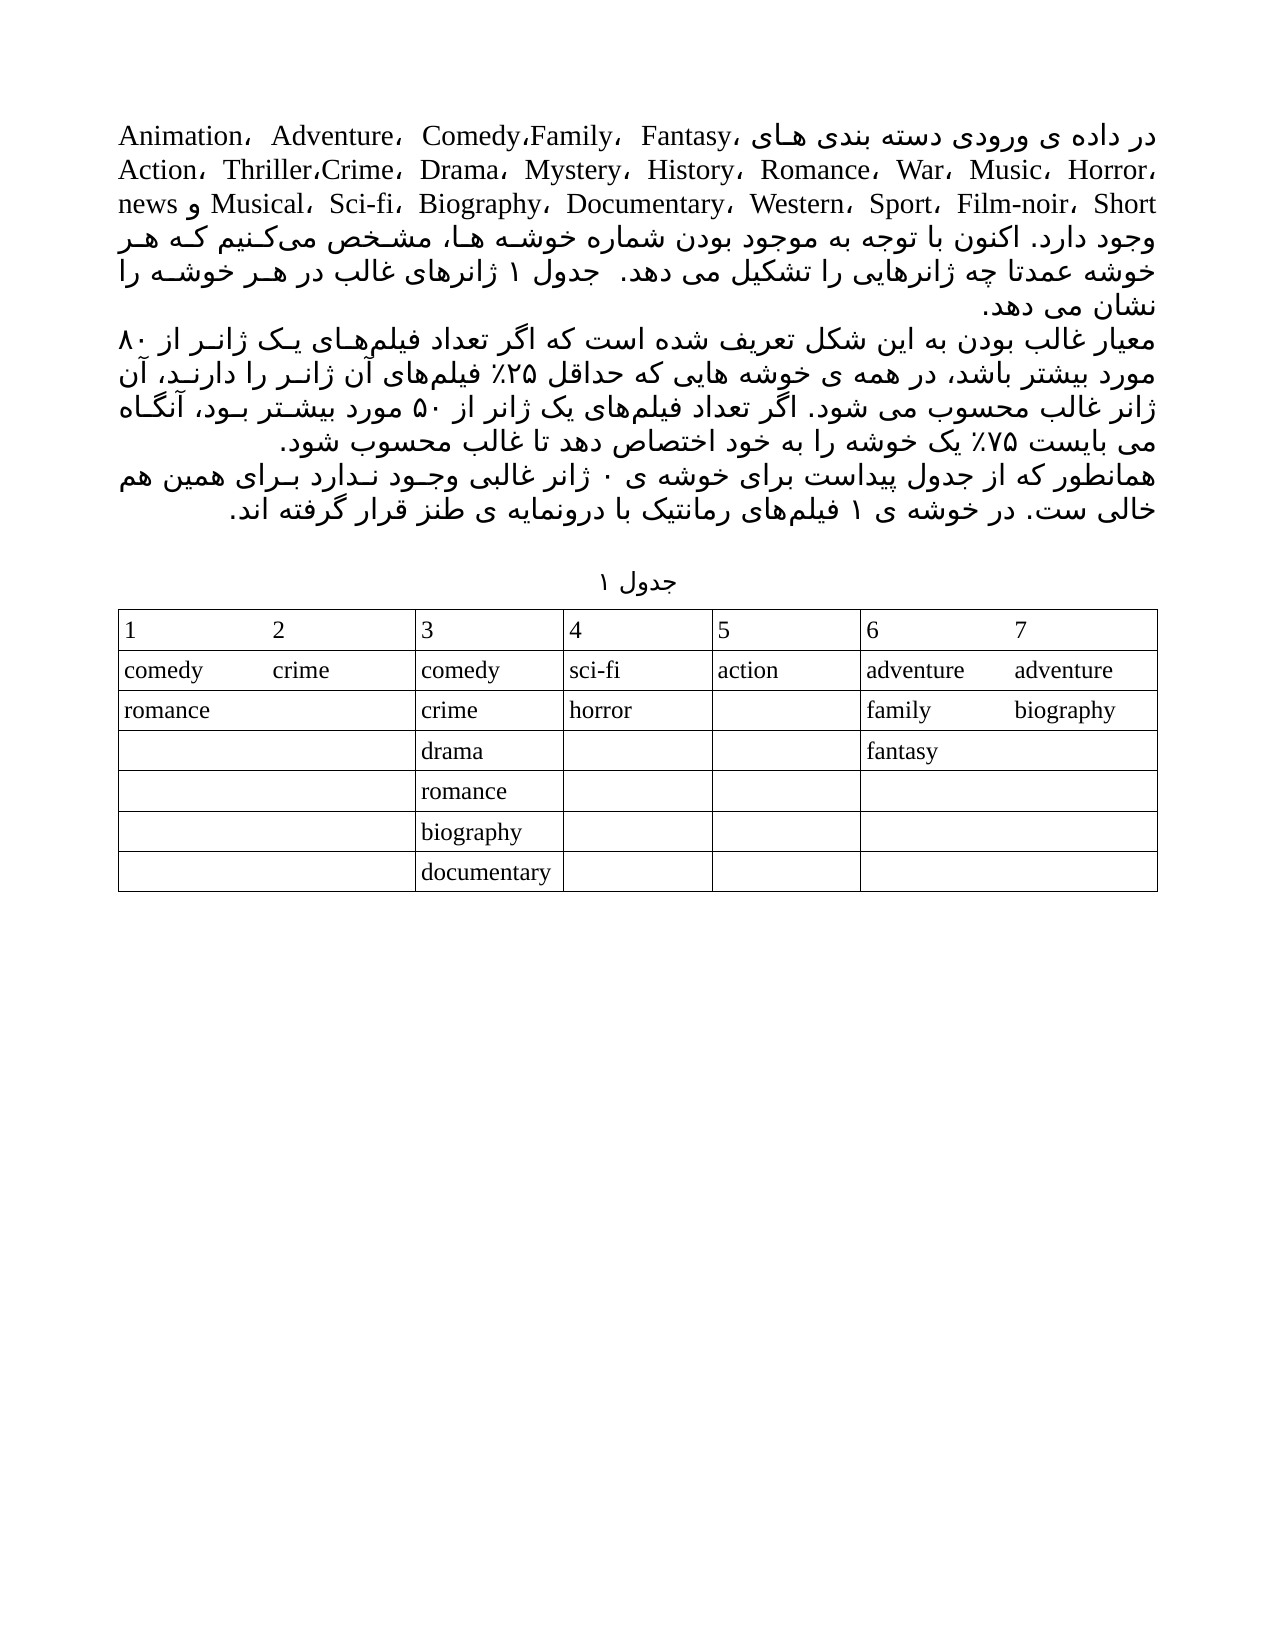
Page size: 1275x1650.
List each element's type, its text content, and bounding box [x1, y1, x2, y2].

table_header 1 [119, 610, 267, 649]
table_cell [1009, 731, 1157, 770]
table_cell [713, 812, 860, 851]
table_cell [119, 731, 267, 770]
table_cell comedy [119, 651, 267, 690]
table_cell sci-fi [564, 651, 712, 690]
table_header 3 [416, 610, 563, 649]
table_cell [564, 812, 712, 851]
table_cell [267, 852, 415, 891]
table_header 2 [267, 610, 415, 649]
table_cell [267, 731, 415, 770]
table_cell [713, 691, 860, 730]
table_cell romance [416, 771, 563, 811]
table_cell [713, 771, 860, 811]
table_cell [267, 691, 415, 730]
table_cell biography [416, 812, 563, 851]
table_cell biography [1009, 691, 1157, 730]
table_cell [1009, 771, 1157, 811]
text جدول ۱ [118, 567, 1157, 597]
table_cell [713, 731, 860, 770]
table_header 6 [861, 610, 1008, 649]
table_cell [1009, 812, 1157, 851]
table_cell horror [564, 691, 712, 730]
text در داده ی ورودی دسته بندی های Animation، Adventure، Comedy،Family، Fantasy، Action، Thriller،Crime، Drama، Mystery، History، Romance، War، Music، Horror، Musical، Sci-fi، Biography، Documentary، Western، Sport، Film-noir، Short و news وجود دارد. اکنون با توجه به موجود بودن شماره خوشه ها، مشخص می‌کنیم که هر خوشه عمدتا چه ژانرهایی را تشکیل می دهد. جدول ۱ ژانرهای غالب در هر خوشه را نشان می دهد. [118, 118, 1157, 322]
table_cell romance [119, 691, 267, 730]
text همانطور که از جدول پیداست برای خوشه ی ۰ ژانر غالبی وجود ندارد برای همین هم خالی ست. در خوشه ی ۱ فیلم‌های رمانتیک با درونمایه ی طنز قرار گرفته اند. [118, 458, 1157, 526]
table_cell [564, 852, 712, 891]
table_cell action [713, 651, 860, 690]
table_cell [119, 812, 267, 851]
table_cell crime [416, 691, 563, 730]
table_cell [267, 812, 415, 851]
table_cell fantasy [861, 731, 1008, 770]
table_cell comedy [416, 651, 563, 690]
table_header 7 [1009, 610, 1157, 649]
table_cell [119, 771, 267, 811]
table_cell [119, 852, 267, 891]
table_cell family [861, 691, 1008, 730]
text معیار غالب بودن به این شکل تعریف شده است که اگر تعداد فیلم‌های یک ژانر از ۸۰ مورد بیشتر باشد، در همه ی خوشه هایی که حداقل ۲۵٪ فیلم‌های آن ژانر را دارند، آن ژانر غالب محسوب می شود. اگر تعداد فیلم‌های یک ژانر از ۵۰ مورد بیشتر بود، آنگاه می بایست ۷۵٪ یک خوشه را به خود اختصاص دهد تا غالب محسوب شود. [118, 322, 1157, 458]
table_cell adventure [1009, 651, 1157, 690]
table_cell drama [416, 731, 563, 770]
table_header 4 [564, 610, 712, 649]
table_cell [861, 852, 1008, 891]
table_cell [713, 852, 860, 891]
table_cell [1009, 852, 1157, 891]
table_cell [267, 771, 415, 811]
table_cell documentary [416, 852, 563, 891]
table_cell [564, 771, 712, 811]
table_cell [861, 771, 1008, 811]
table_cell [564, 731, 712, 770]
table_cell adventure [861, 651, 1008, 690]
table_cell crime [267, 651, 415, 690]
table_cell [861, 812, 1008, 851]
table_header 5 [713, 610, 860, 649]
